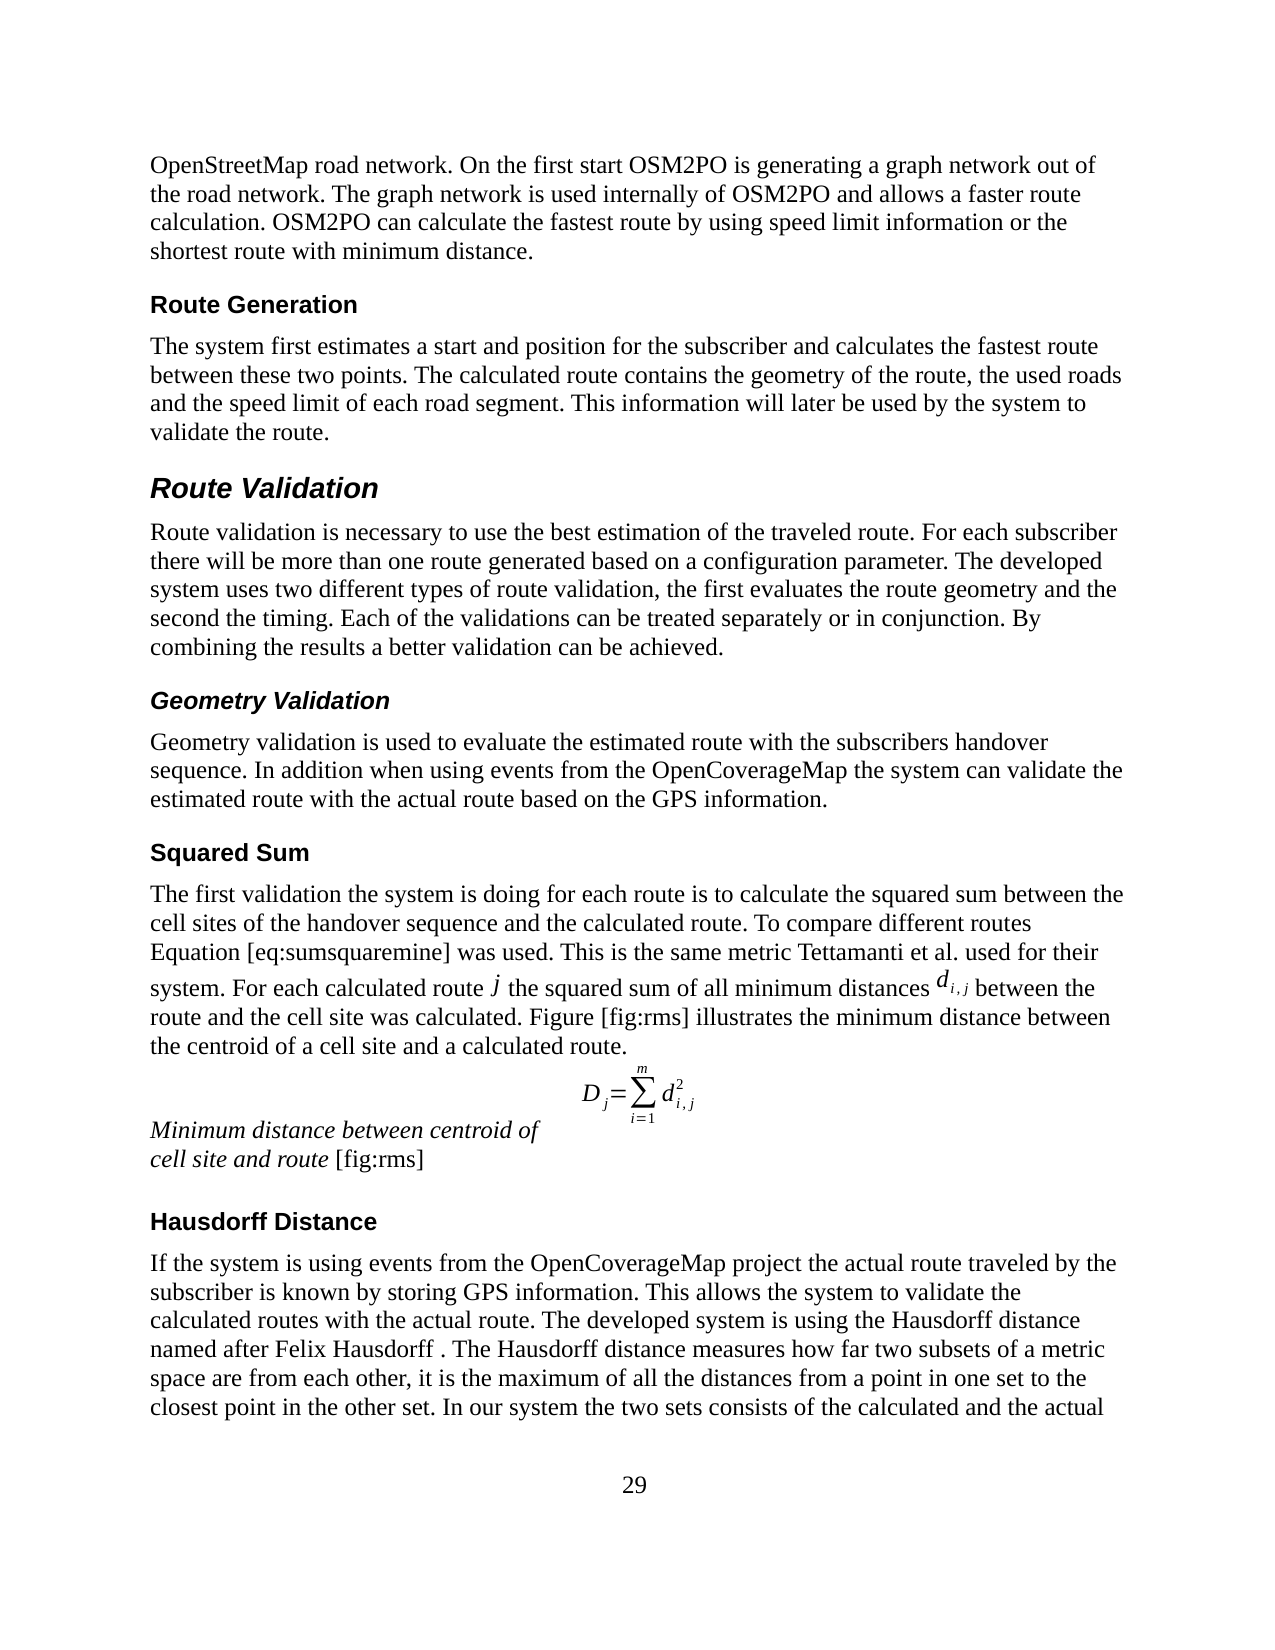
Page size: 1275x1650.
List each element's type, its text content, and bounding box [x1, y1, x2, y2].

text OpenStreetMap road network. On the first start OSM2PO is generating a graph network out of the road network. The graph network is used internally of OSM2PO and allows a faster route calculation. OSM2PO can calculate the fastest route by using speed limit information or the shortest route with minimum distance. [150, 150, 1125, 265]
text Route validation is necessary to use the best estimation of the traveled route. For each subscriber there will be more than one route generated based on a configuration parameter. The developed system uses two different types of route validation, the first evaluates the route geometry and the second the timing. Each of the validations can be treated separately or in conjunction. By combining the results a better validation can be achieved. [150, 517, 1125, 661]
subtitle Route Generation [150, 290, 1125, 318]
subtitle Geometry Validation [150, 686, 1125, 714]
text If the system is using events from the OpenCoverageMap project the actual route traveled by the subscriber is known by storing GPS information. This allows the system to validate the calculated routes with the actual route. The developed system is using the Hausdorff distance named after Felix Hausdorff . The Hausdorff distance measures how far two subsets of a metric space are from each other, it is the maximum of all the distances from a point in one set to the closest point in the other set. In our system the two sets consists of the calculated and the actual [150, 1248, 1125, 1420]
subtitle Hausdorff Distance [150, 1207, 1125, 1235]
text The first validation the system is doing for each route is to calculate the squared sum between the cell sites of the handover sequence and the calculated route. To compare different routes Equation [eq:sumsquaremine] was used. This is the same metric Tettamanti et al. used for their system. For each calculated route the squared sum of all minimum distances between the route and the cell site was calculated. Figure [fig:rms] illustrates the minimum distance between the centroid of a cell site and a calculated route. [150, 879, 1125, 1060]
text The system first estimates a start and position for the subscriber and calculates the fastest route between these two points. The calculated route contains the geometry of the route, the used roads and the speed limit of each road segment. This information will later be used by the system to validate the route. [150, 331, 1125, 446]
text Geometry validation is used to evaluate the estimated route with the subscribers handover sequence. In addition when using events from the OpenCoverageMap the system can validate the estimated route with the actual route based on the GPS information. [150, 727, 1125, 813]
text Minimum distance between centroid of cell site and route [fig:rms] [150, 1115, 1125, 1173]
subtitle Squared Sum [150, 838, 1125, 867]
subtitle Route Validation [150, 471, 1125, 504]
